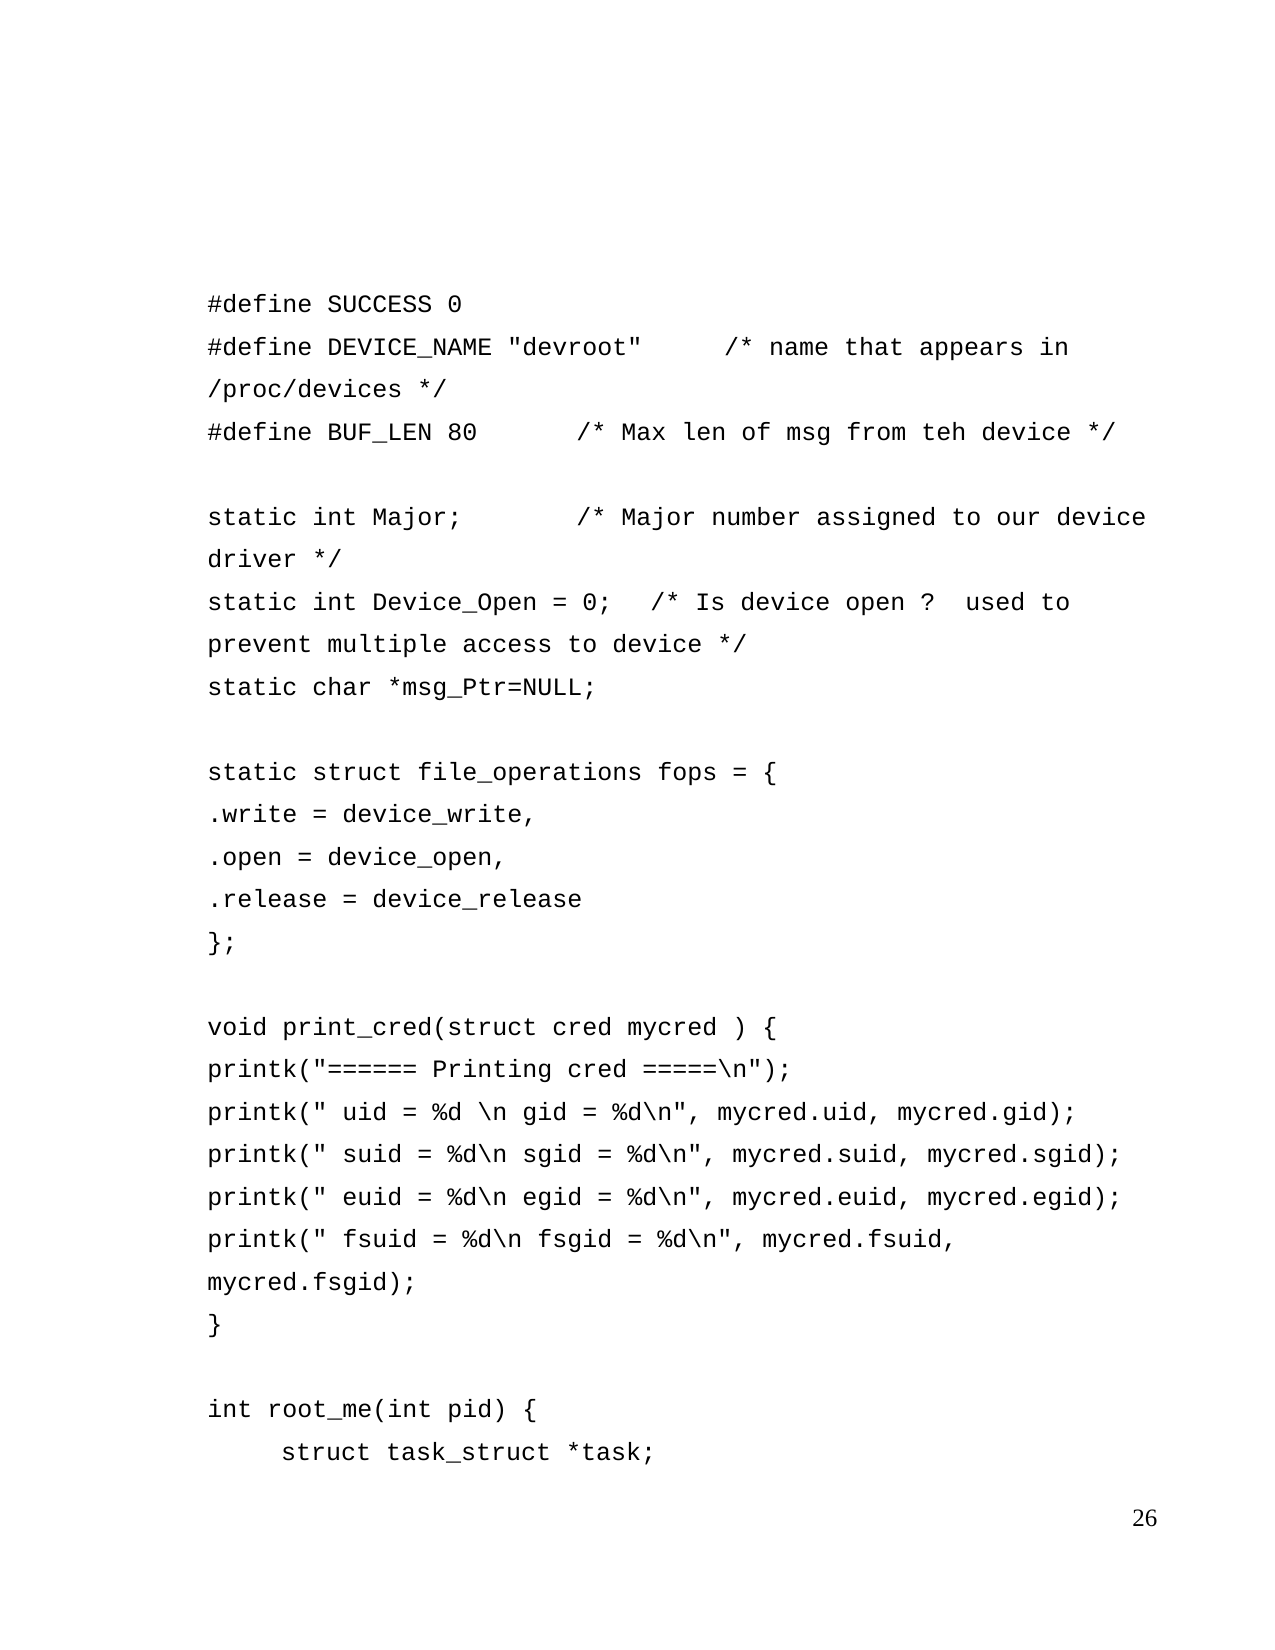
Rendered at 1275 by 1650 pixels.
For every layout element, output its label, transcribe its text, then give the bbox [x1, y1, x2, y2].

list static int Major; /* Major number assigned to our device driver */ [207, 504, 1157, 575]
list } [207, 1312, 1157, 1340]
list int root_me(int pid) { [207, 1397, 1157, 1425]
list #define DEVICE_NAME "devroot" /* name that appears in /proc/devices */ [207, 334, 1157, 405]
list static char *msg_Ptr=NULL; [207, 674, 1157, 703]
list printk(" euid = %d\n egid = %d\n", mycred.euid, mycred.egid); [207, 1184, 1157, 1213]
list .release = device_release [207, 887, 1157, 915]
list printk(" fsuid = %d\n fsgid = %d\n", mycred.fsuid, mycred.fsgid); [207, 1227, 1157, 1298]
list .open = device_open, [207, 844, 1157, 873]
list printk(" uid = %d \n gid = %d\n", mycred.uid, mycred.gid); [207, 1099, 1157, 1128]
list struct task_struct *task; [207, 1439, 1157, 1468]
list }; [207, 929, 1157, 958]
list static struct file_operations fops = { [207, 759, 1157, 788]
list printk("====== Printing cred =====\n"); [207, 1057, 1157, 1085]
list printk(" suid = %d\n sgid = %d\n", mycred.suid, mycred.sgid); [207, 1142, 1157, 1170]
list .write = device_write, [207, 802, 1157, 830]
list #define BUF_LEN 80 /* Max len of msg from teh device */ [207, 419, 1157, 448]
list #define SUCCESS 0 [207, 292, 1157, 320]
list void print_cred(struct cred mycred ) { [207, 1014, 1157, 1043]
list static int Device_Open = 0; /* Is device open ? used to prevent multiple access to device */ [207, 589, 1157, 660]
